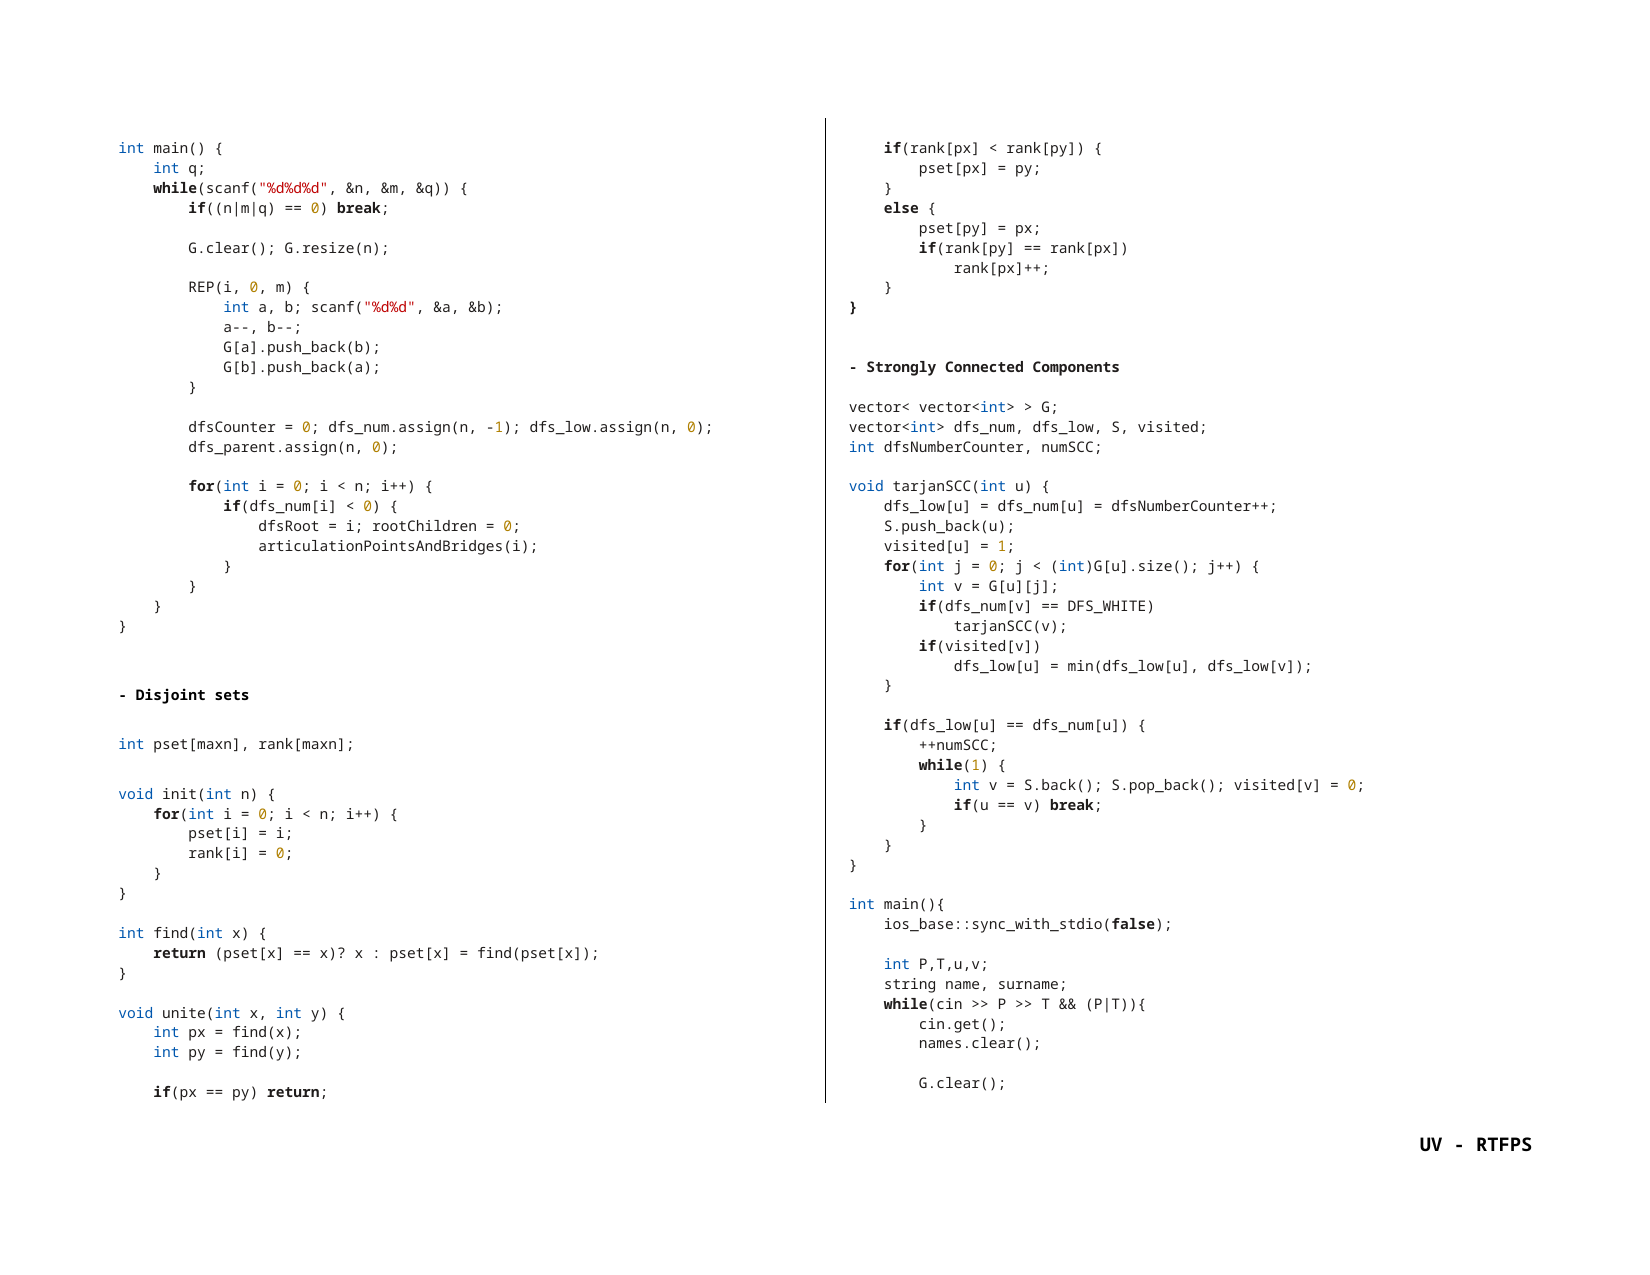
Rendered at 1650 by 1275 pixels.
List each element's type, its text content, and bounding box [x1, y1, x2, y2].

text cin.get(); [849, 1013, 1532, 1033]
text } [118, 963, 801, 982]
text rank[px]++; [849, 257, 1532, 277]
text G[b].push_back(a); [118, 357, 801, 377]
text } [118, 377, 801, 397]
text } [118, 576, 801, 596]
text dfsCounter = 0; dfs_num.assign(n, -1); dfs_low.assign(n, 0); [118, 417, 801, 436]
text int q; [118, 158, 801, 178]
text int py = find(y); [118, 1042, 801, 1062]
text string name, surname; [849, 974, 1532, 993]
text vector<int> dfs_num, dfs_low, S, visited; [849, 417, 1532, 436]
text void tarjanSCC(int u) { [849, 476, 1532, 496]
text rank[i] = 0; [118, 843, 801, 863]
text int find(int x) { [118, 923, 801, 943]
text dfsRoot = i; rootChildren = 0; [118, 516, 801, 536]
text if(rank[px] < rank[py]) { [849, 138, 1532, 158]
text if(visited[v]) [849, 635, 1532, 655]
text int pset[maxn], rank[maxn]; [118, 734, 801, 754]
text } [849, 297, 1532, 317]
text REP(i, 0, m) { [118, 277, 801, 297]
text } [118, 596, 801, 616]
text else { [849, 198, 1532, 218]
text int main(){ [849, 894, 1532, 914]
text a--, b--; [118, 317, 801, 337]
text while(1) { [849, 755, 1532, 775]
text for(int i = 0; i < n; i++) { [118, 476, 801, 496]
text if(dfs_low[u] == dfs_num[u]) { [849, 715, 1532, 735]
text dfs_low[u] = dfs_num[u] = dfsNumberCounter++; [849, 496, 1532, 516]
text } [118, 863, 801, 883]
text G.clear(); [849, 1073, 1532, 1093]
text } [849, 178, 1532, 198]
text int main() { [118, 138, 801, 158]
text int px = find(x); [118, 1022, 801, 1042]
text pset[py] = px; [849, 218, 1532, 237]
text pset[i] = i; [118, 823, 801, 843]
text G[a].push_back(b); [118, 337, 801, 357]
text int a, b; scanf("%d%d", &a, &b); [118, 297, 801, 317]
text } [849, 814, 1532, 834]
text if(dfs_num[i] < 0) { [118, 496, 801, 516]
text articulationPointsAndBridges(i); [118, 536, 801, 556]
text while(scanf("%d%d%d", &n, &m, &q)) { [118, 178, 801, 198]
text int v = S.back(); S.pop_back(); visited[v] = 0; [849, 775, 1532, 794]
text while(cin >> P >> T && (P|T)){ [849, 993, 1532, 1013]
text } [118, 616, 801, 635]
text int v = G[u][j]; [849, 576, 1532, 596]
text if((n|m|q) == 0) break; [118, 198, 801, 218]
text G.clear(); G.resize(n); [118, 237, 801, 257]
text int P,T,u,v; [849, 954, 1532, 974]
text } [849, 277, 1532, 297]
text pset[px] = py; [849, 158, 1532, 178]
text int dfsNumberCounter, numSCC; [849, 436, 1532, 456]
text dfs_parent.assign(n, 0); [118, 436, 801, 456]
text if(px == py) return; [118, 1082, 801, 1102]
text tarjanSCC(v); [849, 616, 1532, 635]
text if(u == v) break; [849, 794, 1532, 814]
text } [118, 556, 801, 576]
text } [849, 854, 1532, 874]
text } [849, 675, 1532, 695]
text if(dfs_num[v] == DFS_WHITE) [849, 596, 1532, 616]
text ++numSCC; [849, 735, 1532, 755]
text void unite(int x, int y) { [118, 1002, 801, 1022]
text - Strongly Connected Components [849, 357, 1532, 377]
text vector< vector<int> > G; [849, 397, 1532, 417]
text for(int j = 0; j < (int)G[u].size(); j++) { [849, 556, 1532, 576]
text void init(int n) { [118, 783, 801, 803]
text S.push_back(u); [849, 516, 1532, 536]
text } [849, 834, 1532, 854]
text if(rank[py] == rank[px]) [849, 237, 1532, 257]
text - Disjoint sets [118, 685, 801, 705]
text } [118, 883, 801, 903]
text ios_base::sync_with_stdio(false); [849, 914, 1532, 934]
text visited[u] = 1; [849, 536, 1532, 556]
text dfs_low[u] = min(dfs_low[u], dfs_low[v]); [849, 655, 1532, 675]
text return (pset[x] == x)? x : pset[x] = find(pset[x]); [118, 943, 801, 963]
text for(int i = 0; i < n; i++) { [118, 803, 801, 823]
text names.clear(); [849, 1033, 1532, 1053]
